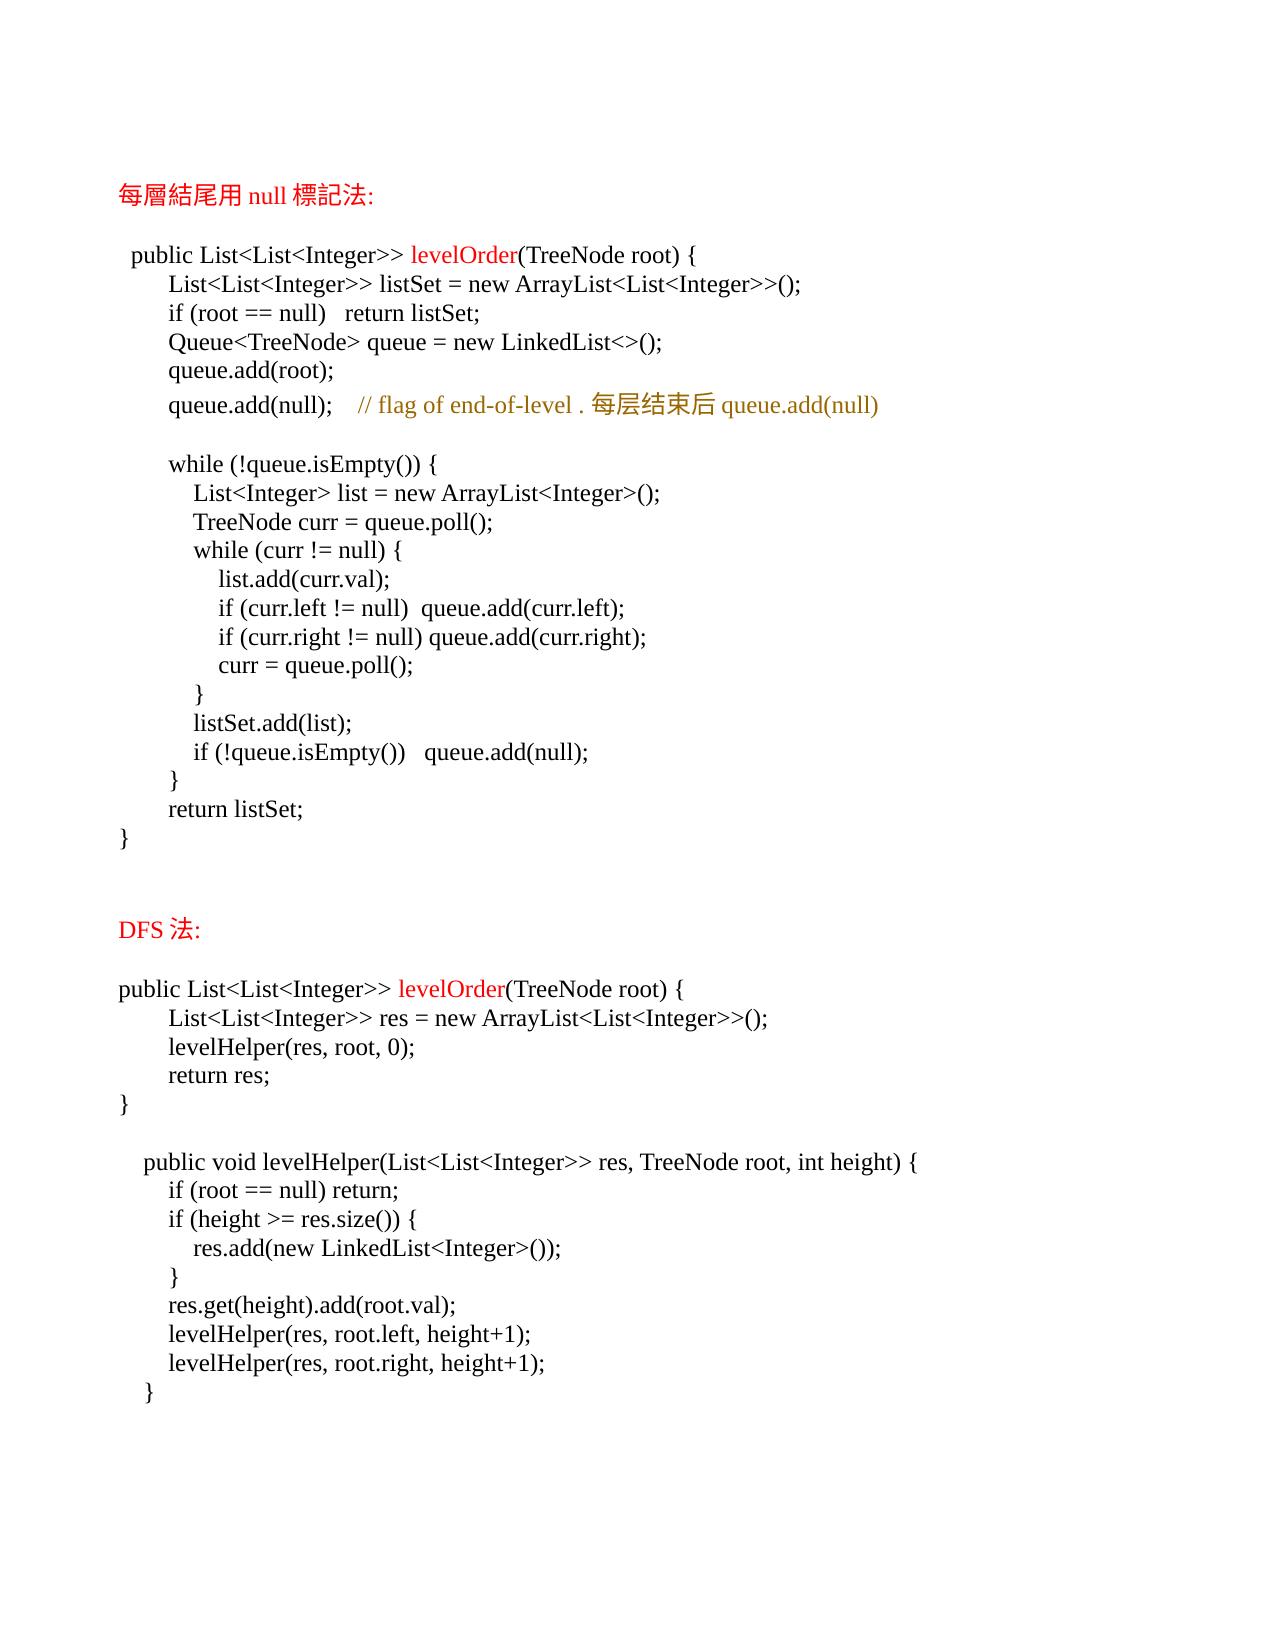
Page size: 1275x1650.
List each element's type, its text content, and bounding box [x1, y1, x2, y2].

text List<List<Integer>> res = new ArrayList<List<Integer>>(); [118, 1003, 1157, 1032]
text queue.add(root); [118, 356, 1157, 384]
text 每層結尾用null標記法: [118, 176, 1157, 212]
text List<List<Integer>> listSet = new ArrayList<List<Integer>>(); [118, 269, 1157, 298]
text while (!queue.isEmpty()) { [118, 449, 1157, 478]
text if (curr.left != null) queue.add(curr.left); [118, 593, 1157, 622]
text queue.add(null); // flag of end-of-level . 每层结束后queue.add(null) [118, 384, 1157, 421]
text return listSet; [118, 794, 1157, 823]
text TreeNode curr = queue.poll(); [118, 507, 1157, 536]
text res.add(new LinkedList<Integer>()); [118, 1233, 1157, 1262]
text if (height >= res.size()) { [118, 1204, 1157, 1233]
text return res; [118, 1061, 1157, 1089]
text res.get(height).add(root.val); [118, 1291, 1157, 1319]
text if (root == null) return listSet; [118, 298, 1157, 327]
text if (curr.right != null) queue.add(curr.right); [118, 622, 1157, 651]
text } [118, 1089, 1157, 1118]
text public void levelHelper(List<List<Integer>> res, TreeNode root, int height) { [118, 1147, 1157, 1176]
text levelHelper(res, root.right, height+1); [118, 1348, 1157, 1377]
text public List<List<Integer>> levelOrder(TreeNode root) { [118, 974, 1157, 1003]
text public List<List<Integer>> levelOrder(TreeNode root) { [118, 241, 1157, 269]
text if (!queue.isEmpty()) queue.add(null); [118, 737, 1157, 766]
text List<Integer> list = new ArrayList<Integer>(); [118, 478, 1157, 507]
text curr = queue.poll(); [118, 651, 1157, 679]
text if (root == null) return; [118, 1176, 1157, 1204]
text levelHelper(res, root, 0); [118, 1032, 1157, 1061]
text list.add(curr.val); [118, 564, 1157, 593]
text levelHelper(res, root.left, height+1); [118, 1319, 1157, 1348]
text } [118, 1377, 1157, 1406]
text } [118, 766, 1157, 794]
text listSet.add(list); [118, 708, 1157, 737]
text while (curr != null) { [118, 536, 1157, 564]
text } [118, 823, 1157, 852]
text } [118, 1262, 1157, 1291]
text Queue<TreeNode> queue = new LinkedList<>(); [118, 327, 1157, 356]
text } [118, 679, 1157, 708]
text DFS法: [118, 909, 1157, 946]
